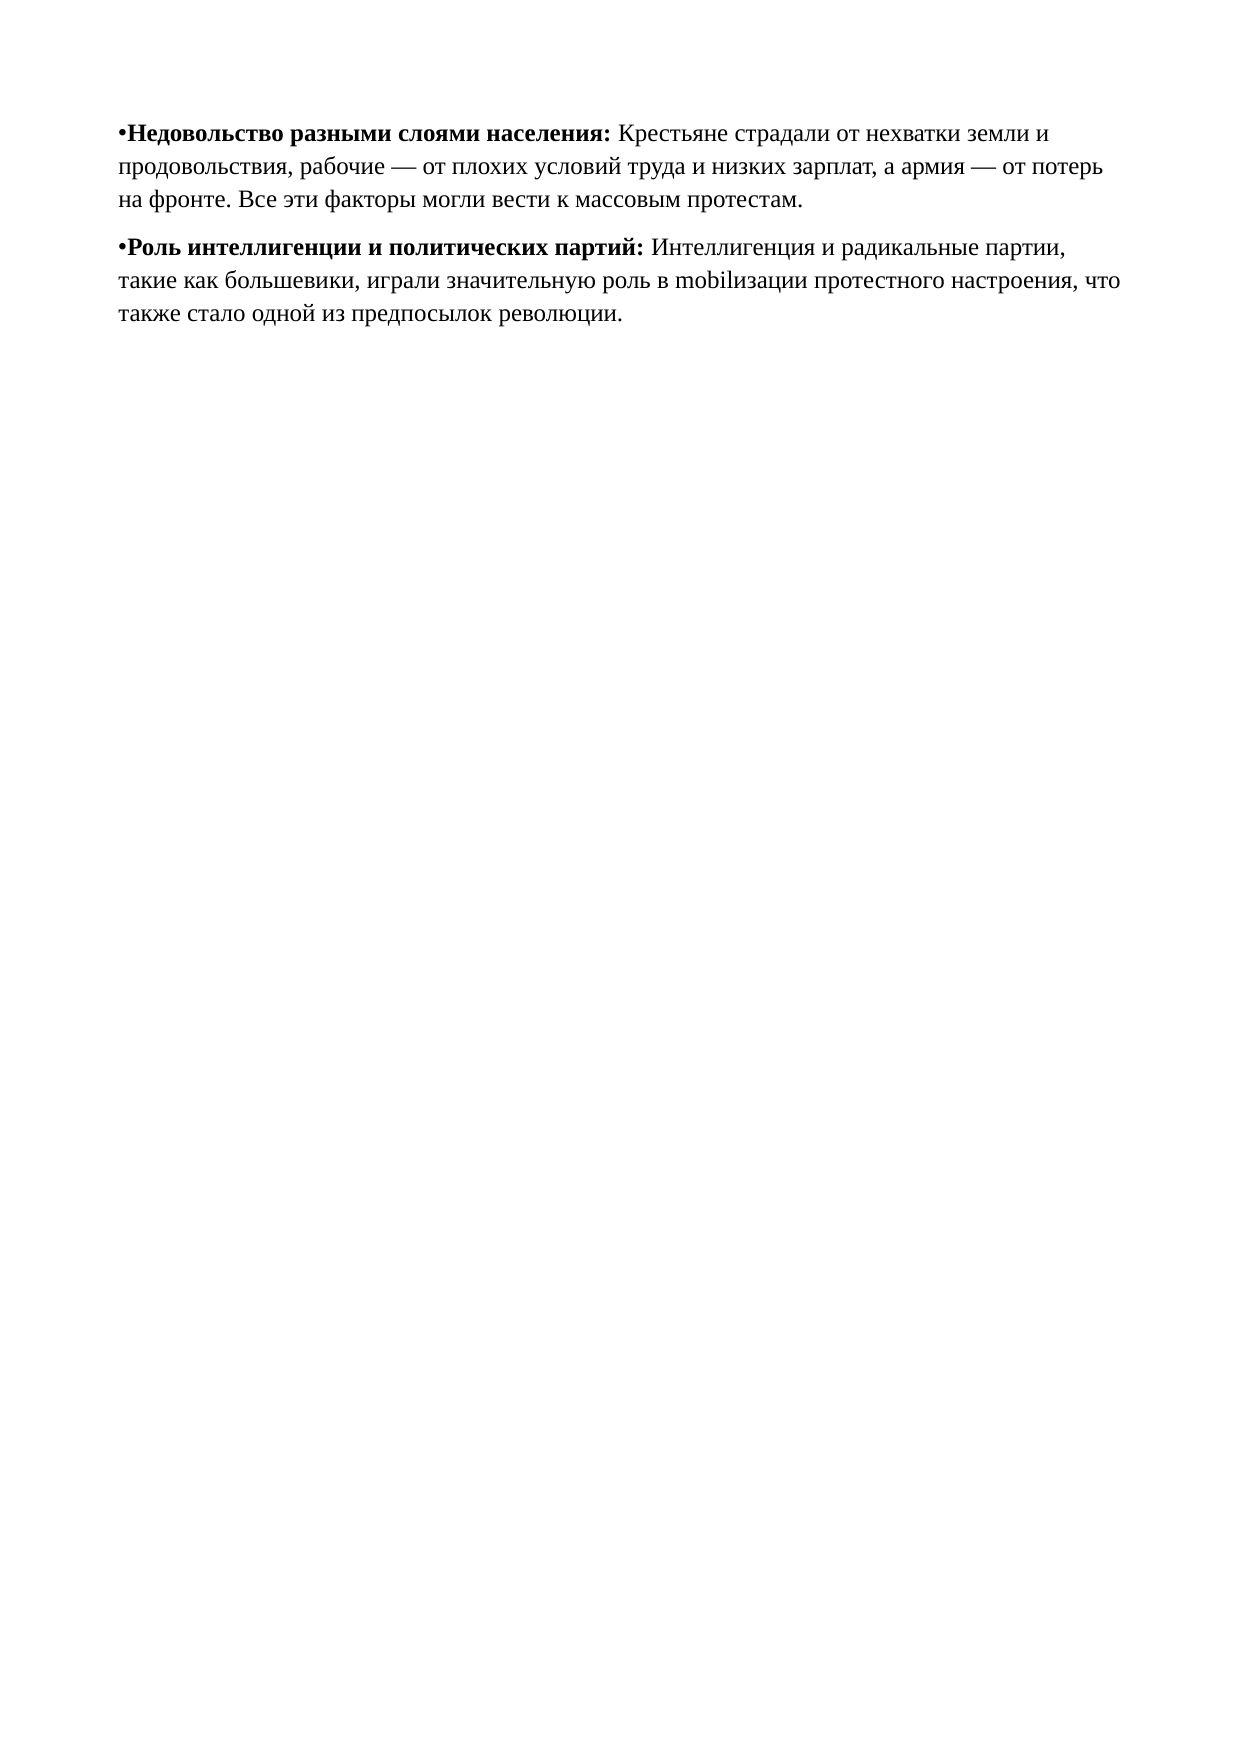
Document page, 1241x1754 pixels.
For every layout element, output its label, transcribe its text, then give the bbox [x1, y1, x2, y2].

list Недовольство разными слоями населения: Крестьяне страдали от нехватки земли и продовольствия, рабочие — от плохих условий труда и низких зарплат, а армия — от потерь на фронте. Все эти факторы могли вести к массовым протестам. [118, 118, 1122, 213]
list Роль интеллигенции и политических партий: Интеллигенция и радикальные партии, такие как большевики, играли значительную роль в mobilизации протестного настроения, что также стало одной из предпосылок революции. [118, 232, 1122, 327]
